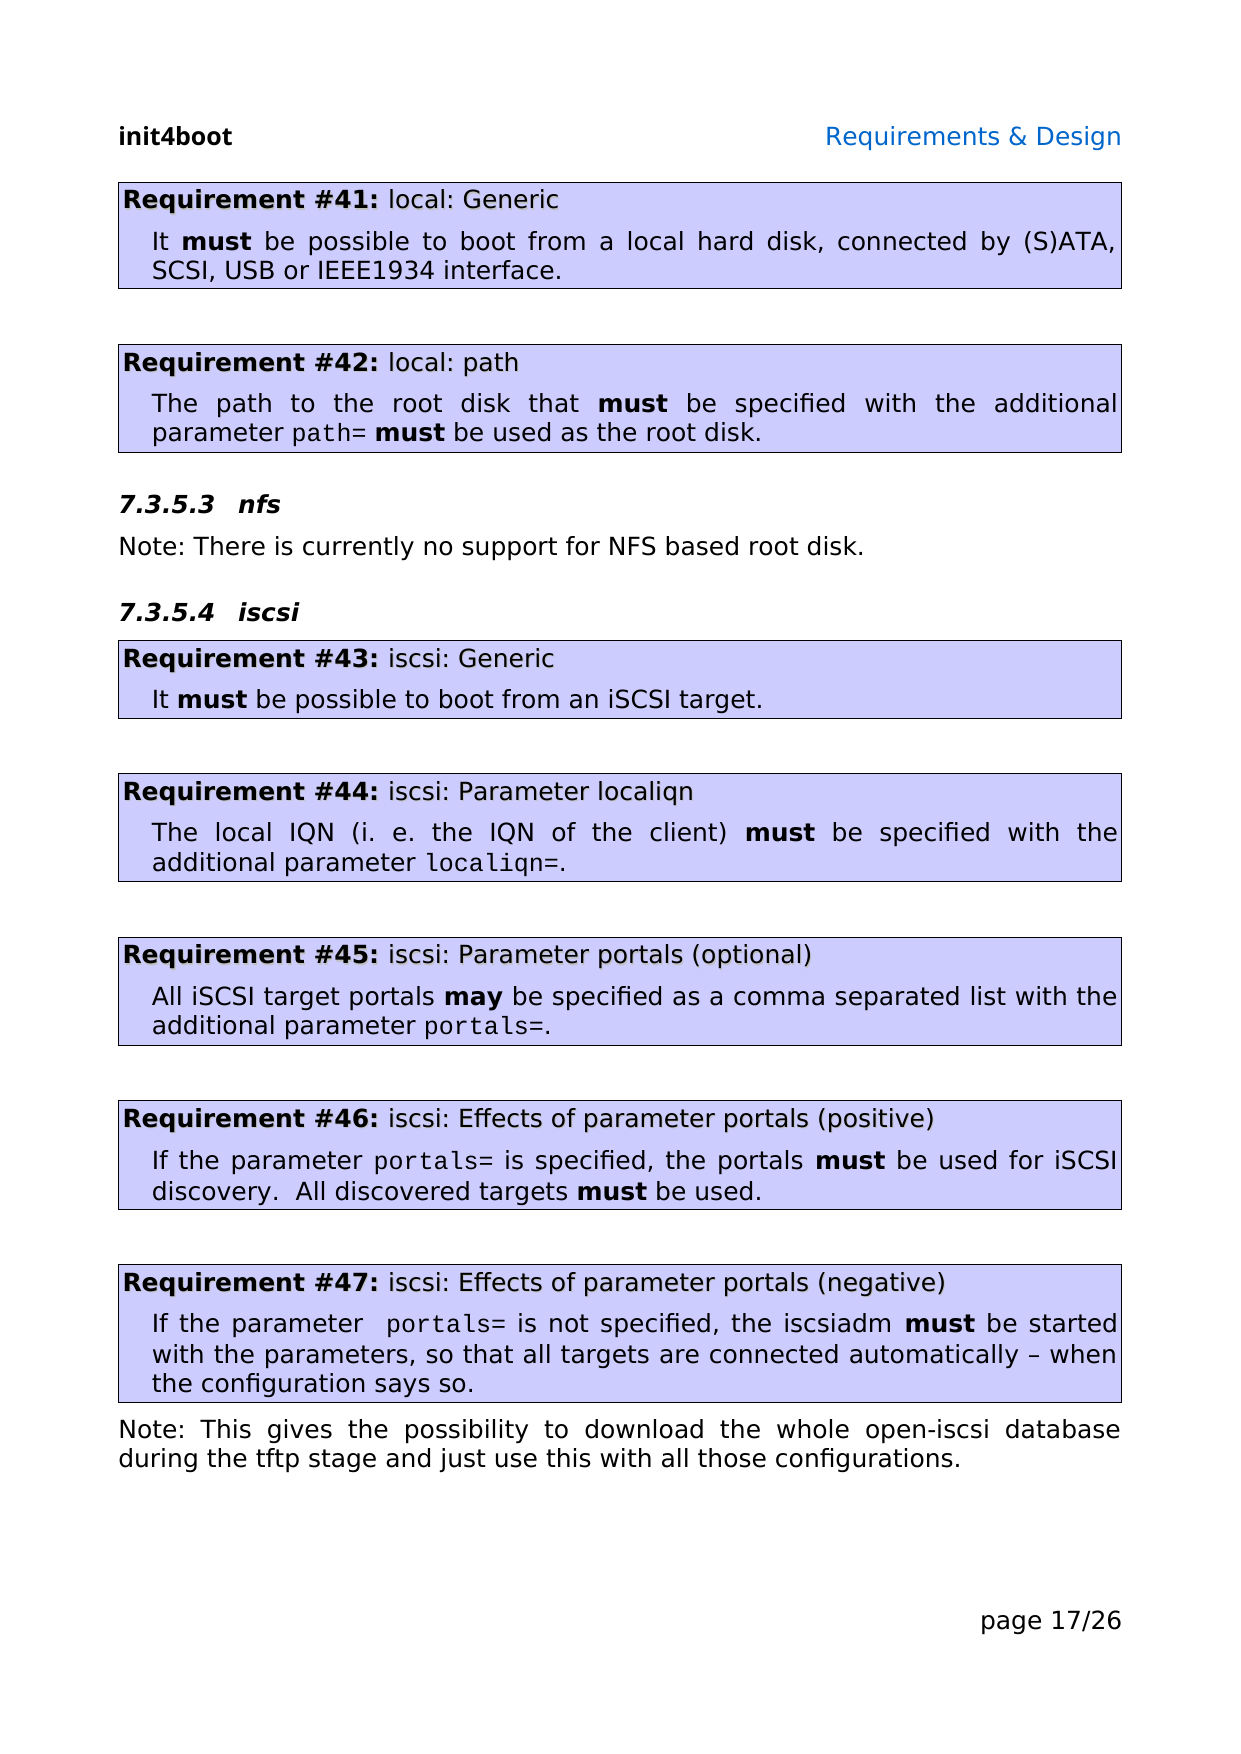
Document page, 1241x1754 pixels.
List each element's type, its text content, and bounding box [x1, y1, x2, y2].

text Note: This gives the possibility to download the whole open-iscsi database during the tftp stage and just use this with all those configurations. [118, 1415, 1122, 1473]
list iscsi: Parameter localiqn [119, 774, 1121, 806]
list local: path [119, 345, 1121, 377]
list All iSCSI target portals may be specified as a comma separated list with the additional parameter portals=. [119, 978, 1121, 1045]
list iscsi: Effects of parameter portals (positive) [119, 1101, 1121, 1133]
list The local IQN (i. e. the IQN of the client) must be specified with the additional parameter localiqn=. [119, 815, 1121, 881]
list local: Generic [119, 183, 1121, 215]
list iscsi: Generic [119, 641, 1121, 673]
list iscsi: Effects of parameter portals (negative) [119, 1265, 1121, 1297]
list iscsi: Parameter portals (optional) [119, 938, 1121, 970]
list If the parameter portals= is not specified, the iscsiadm must be started with the parameters, so that all targets are connected automatically – when the configuration says so. [119, 1306, 1121, 1402]
list It must be possible to boot from an iSCSI target. [119, 682, 1121, 718]
subtitle iscsi [118, 599, 1122, 628]
list The path to the root disk that must be specified with the additional parameter path= must be used as the root disk. [119, 385, 1121, 452]
list It must be possible to boot from a local hard disk, connected by (S)ATA, SCSI, USB or IEEE1934 interface. [119, 223, 1121, 288]
subtitle nfs [118, 491, 1122, 519]
list If the parameter portals= is specified, the portals must be used for iSCSI discovery. All discovered targets must be used. [119, 1142, 1121, 1209]
text Note: There is currently no support for NFS based root disk. [118, 532, 1122, 561]
